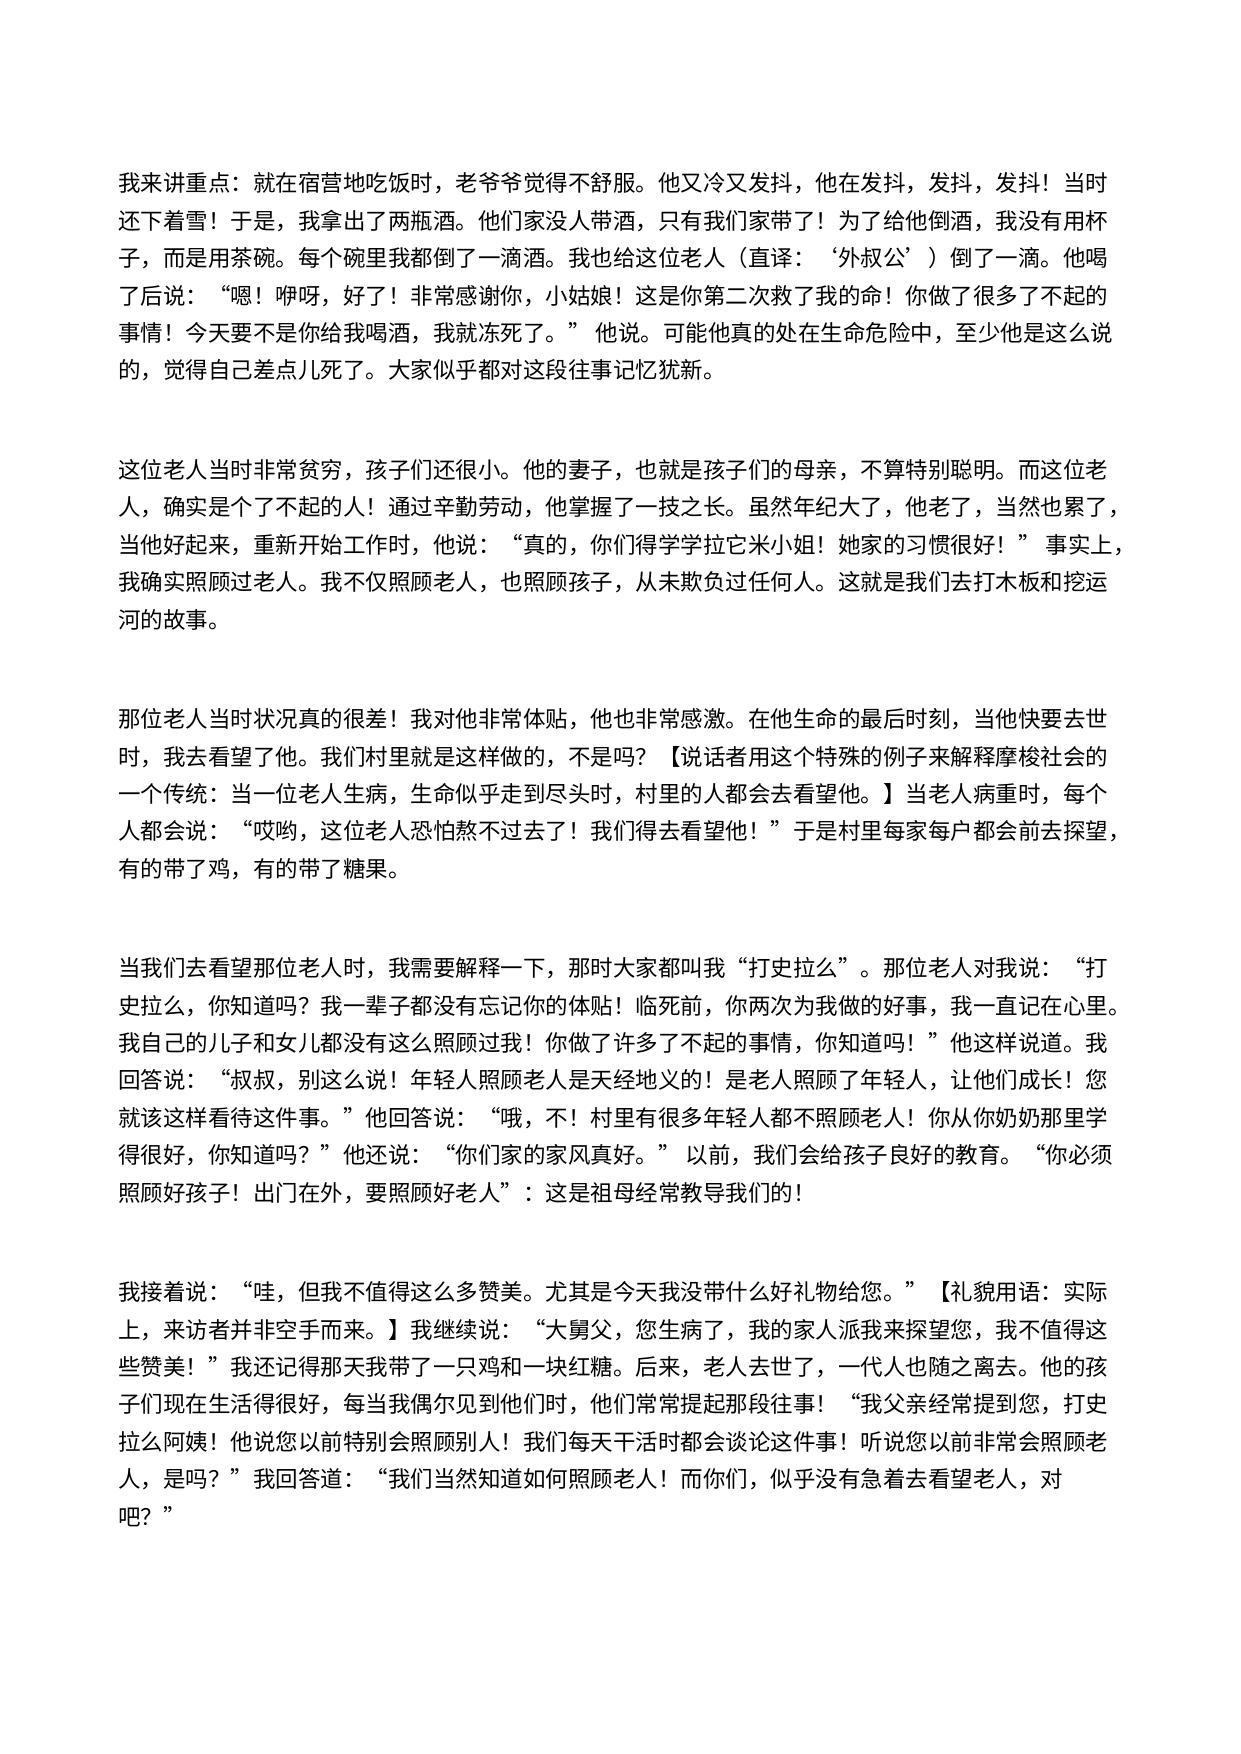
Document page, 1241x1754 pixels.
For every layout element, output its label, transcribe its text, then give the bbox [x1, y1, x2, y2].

text 那位老人当时状况真的很差！我对他非常体贴，他也非常感激。在他生命的最后时刻，当他快要去世时，我去看望了他。我们村里就是这样做的，不是吗？【说话者用这个特殊的例子来解释摩梭社会的一个传统：当一位老人生病，生命似乎走到尽头时，村里的人都会去看望他。】当老人病重时，每个人都会说：“哎哟，这位老人恐怕熬不过去了！我们得去看望他！”于是村里每家每户都会前去探望，有的带了鸡，有的带了糖果。 [118, 701, 1122, 884]
text 我接着说：“哇，但我不值得这么多赞美。尤其是今天我没带什么好礼物给您。”【礼貌用语：实际上，来访者并非空手而来。】我继续说：“大舅父，您生病了，我的家人派我来探望您，我不值得这些赞美！”我还记得那天我带了一只鸡和一块红糖。后来，老人去世了，一代人也随之离去。他的孩子们现在生活得很好，每当我偶尔见到他们时，他们常常提起那段往事！“我父亲经常提到您，打史拉么阿姨！他说您以前特别会照顾别人！我们每天干活时都会谈论这件事！听说您以前非常会照顾老人，是吗？”我回答道：“我们当然知道如何照顾老人！而你们，似乎没有急着去看望老人，对吧？” [118, 1274, 1122, 1532]
text 我来讲重点：就在宿营地吃饭时，老爷爷觉得不舒服。他又冷又发抖，他在发抖，发抖，发抖！当时还下着雪！于是，我拿出了两瓶酒。他们家没人带酒，只有我们家带了！为了给他倒酒，我没有用杯子，而是用茶碗。每个碗里我都倒了一滴酒。我也给这位老人（直译：‘外叔公’）倒了一滴。他喝了后说：“嗯！咿呀，好了！非常感谢你，小姑娘！这是你第二次救了我的命！你做了很多了不起的事情！今天要不是你给我喝酒，我就冻死了。” 他说。可能他真的处在生命危险中，至少他是这么说的，觉得自己差点儿死了。大家似乎都对这段往事记忆犹新。 [118, 166, 1122, 385]
text 当我们去看望那位老人时，我需要解释一下，那时大家都叫我“打史拉么”。那位老人对我说：“打史拉么，你知道吗？我一辈子都没有忘记你的体贴！临死前，你两次为我做的好事，我一直记在心里。我自己的儿子和女儿都没有这么照顾过我！你做了许多了不起的事情，你知道吗！”他这样说道。我回答说：“叔叔，别这么说！年轻人照顾老人是天经地义的！是老人照顾了年轻人，让他们成长！您就该这样看待这件事。”他回答说：“哦，不！村里有很多年轻人都不照顾老人！你从你奶奶那里学得很好，你知道吗？”他还说：“你们家的家风真好。” 以前，我们会给孩子良好的教育。“你必须照顾好孩子！出门在外，要照顾好老人”：这是祖母经常教导我们的！ [118, 951, 1122, 1208]
text 这位老人当时非常贫穷，孩子们还很小。他的妻子，也就是孩子们的母亲，不算特别聪明。而这位老人，确实是个了不起的人！通过辛勤劳动，他掌握了一技之长。虽然年纪大了，他老了，当然也累了，当他好起来，重新开始工作时，他说：“真的，你们得学学拉它米小姐！她家的习惯很好！” 事实上，我确实照顾过老人。我不仅照顾老人，也照顾孩子，从未欺负过任何人。这就是我们去打木板和挖运河的故事。 [118, 452, 1122, 634]
